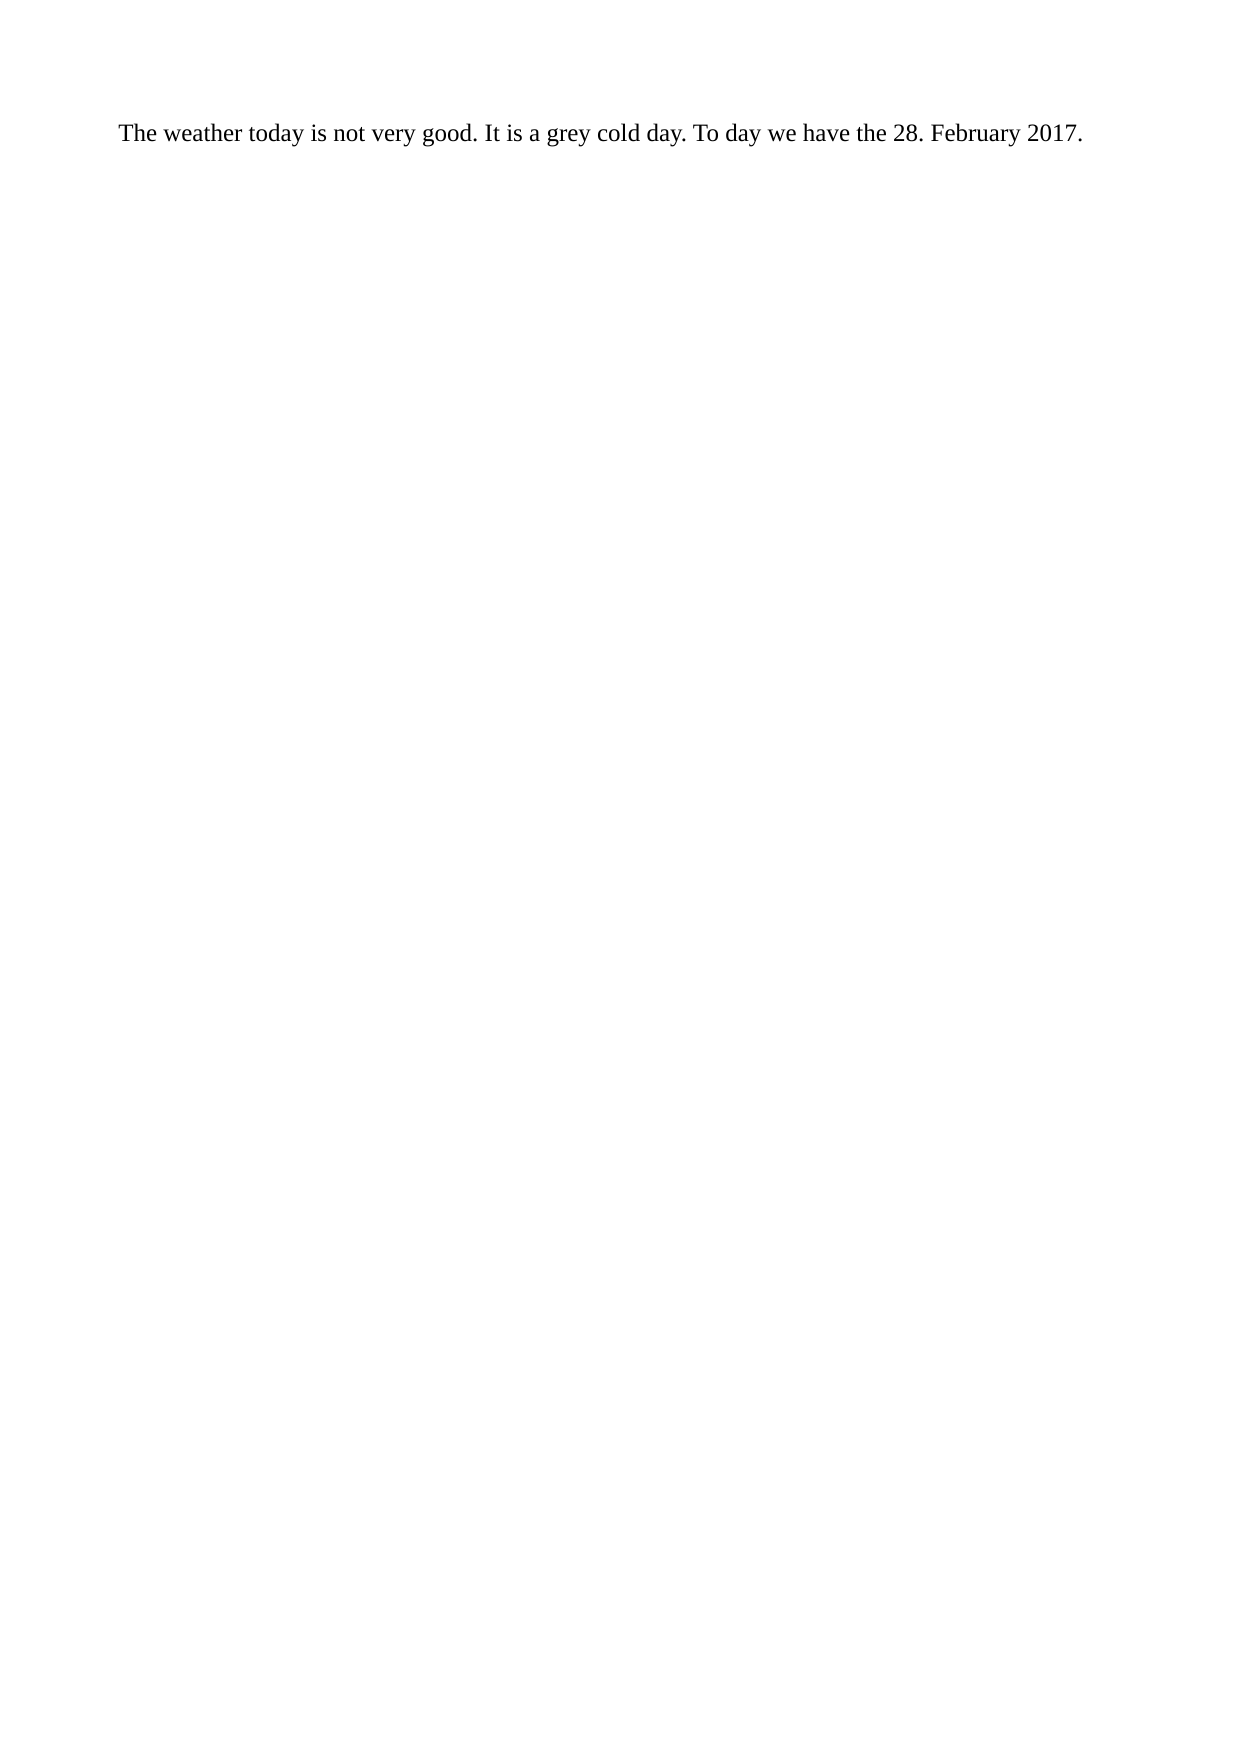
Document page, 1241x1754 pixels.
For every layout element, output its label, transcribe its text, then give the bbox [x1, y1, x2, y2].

text The weather today is not very good. It is a grey cold day. To day we have the 28. February 2017. [118, 118, 1122, 147]
